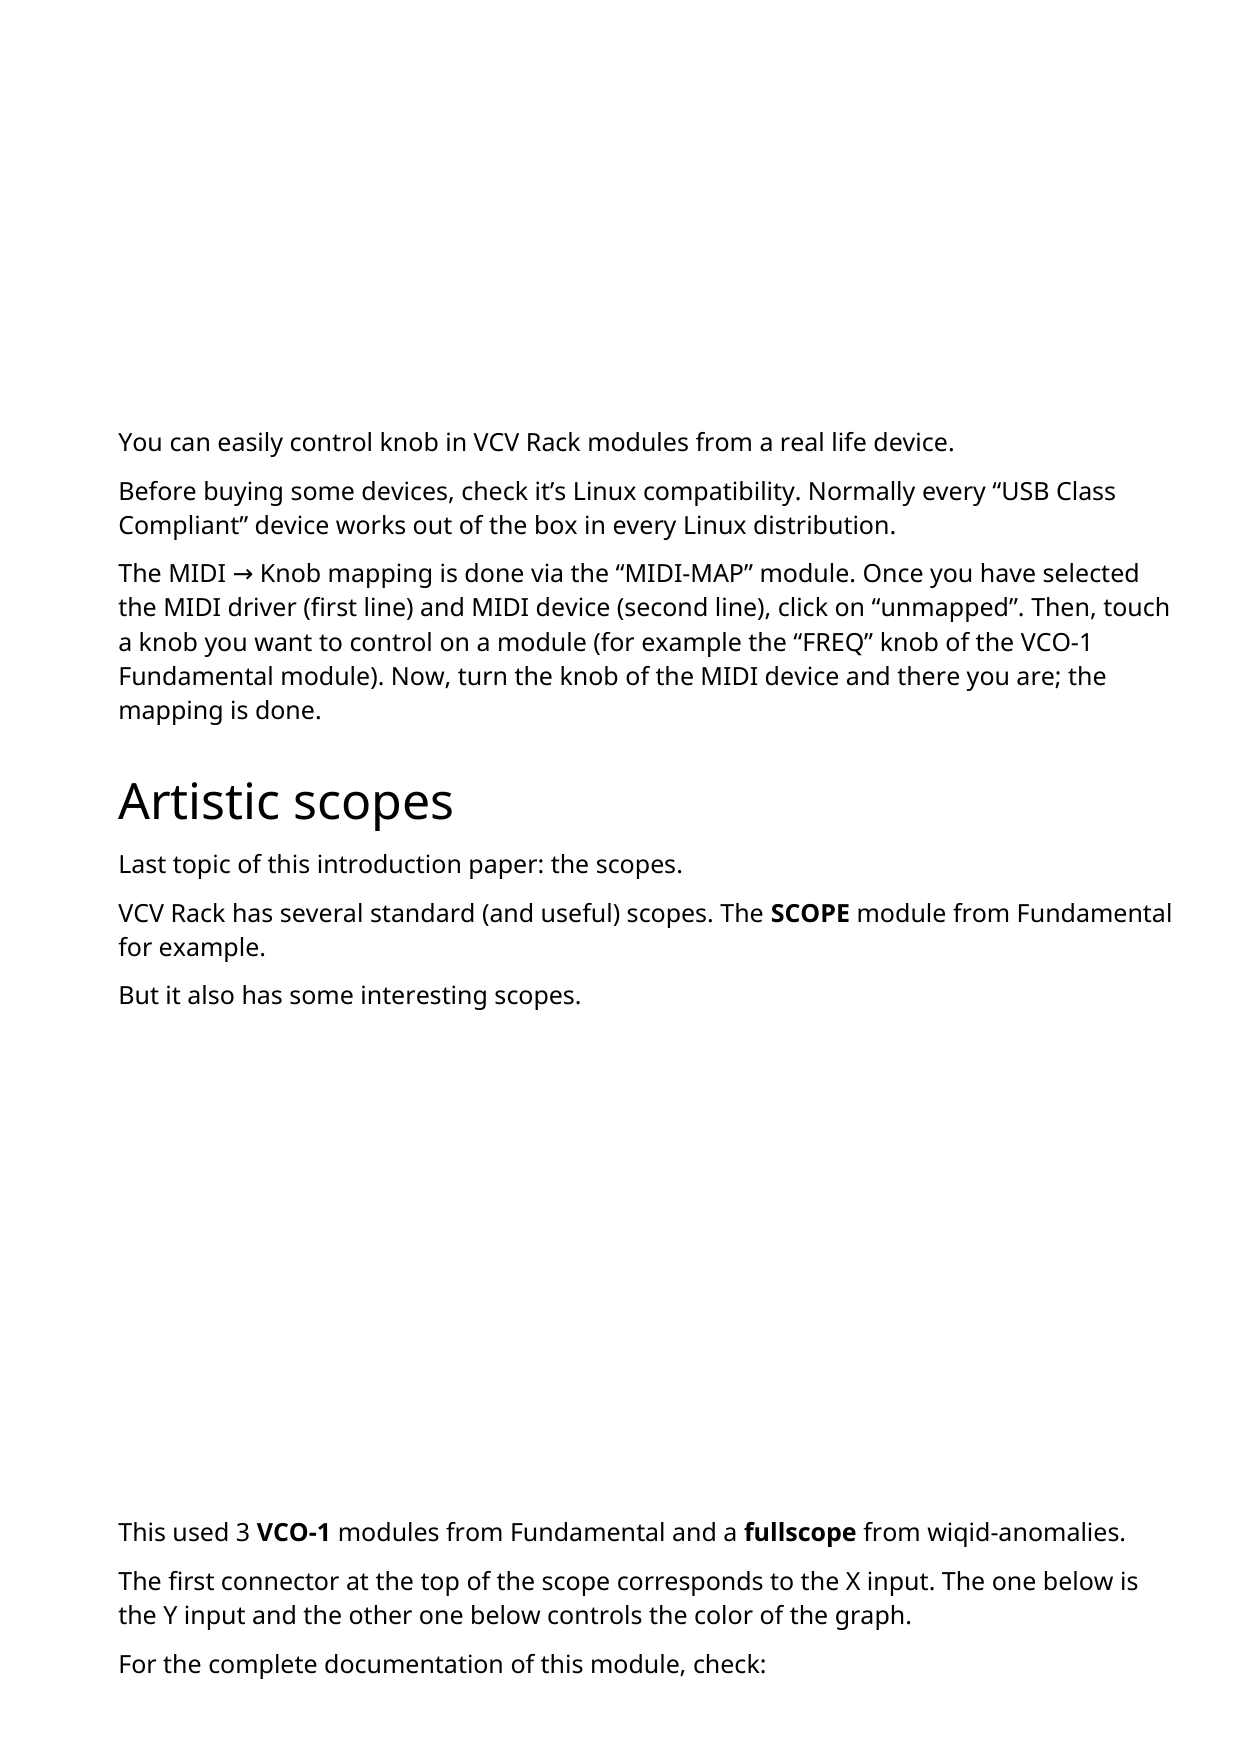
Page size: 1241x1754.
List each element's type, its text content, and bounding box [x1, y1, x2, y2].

text Before buying some devices, check it’s Linux compatibility. Normally every “USB Class Compliant” device works out of the box in every Linux distribution. [118, 473, 1181, 541]
text This used 3 VCO-1 modules from Fundamental and a fullscope from wiqid-anomalies. [118, 1515, 1181, 1549]
text For the complete documentation of this module, check: [118, 1646, 1181, 1681]
text But it also has some interesting scopes. [118, 978, 1181, 1012]
text You can easily control knob in VCV Rack modules from a real life device. [118, 425, 1181, 459]
text Last topic of this introduction paper: the scopes. [118, 847, 1181, 881]
subtitle Artistic scopes [118, 766, 1181, 834]
text The first connector at the top of the scope corresponds to the X input. The one below is the Y input and the other one below controls the color of the graph. [118, 1564, 1181, 1632]
text The MIDI → Knob mapping is done via the “MIDI-MAP” module. Once you have selected the MIDI driver (first line) and MIDI device (second line), click on “unmapped”. Then, touch a knob you want to control on a module (for example the “FREQ” knob of the VCO-1 Fundamental module). Now, turn the knob of the MIDI device and there you are; the mapping is done. [118, 556, 1181, 726]
text VCV Rack has several standard (and useful) scopes. The SCOPE module from Fundamental for example. [118, 895, 1181, 963]
